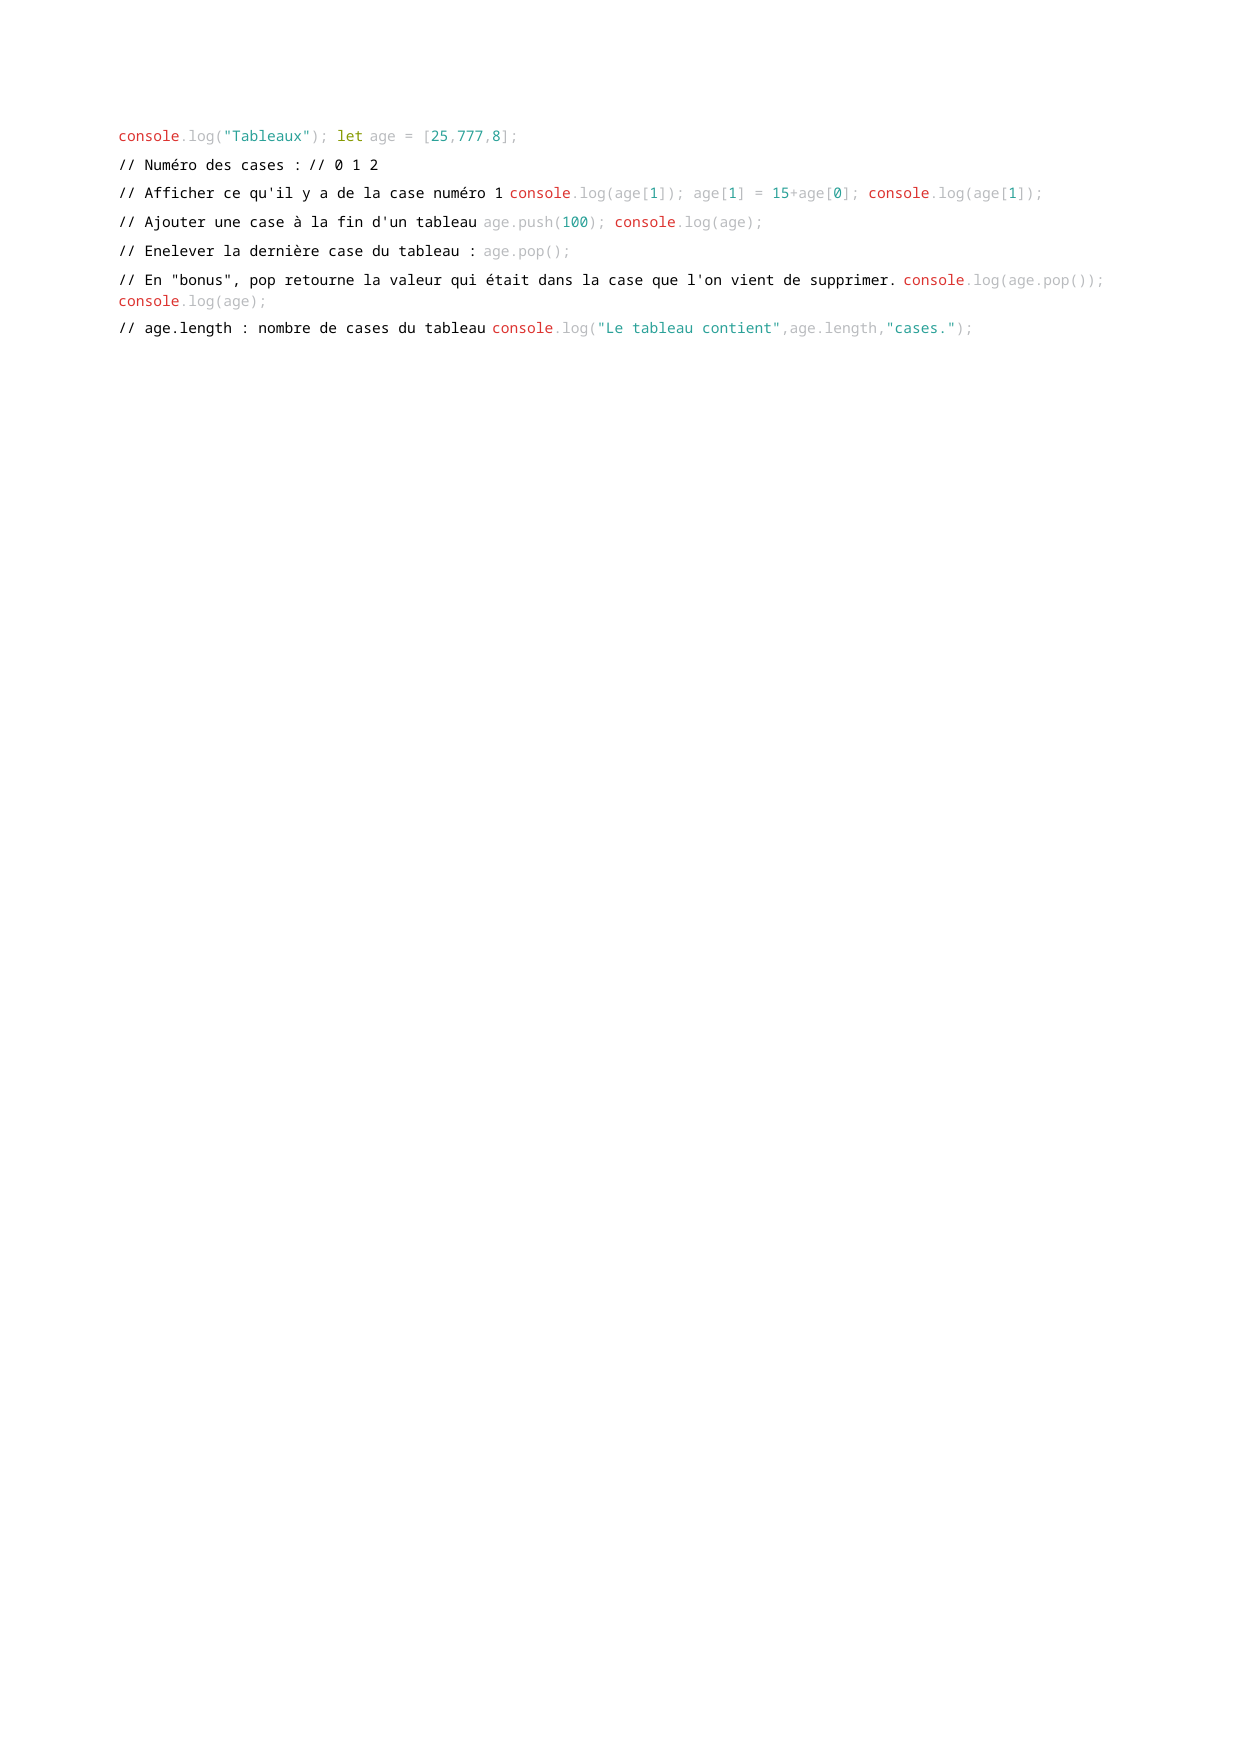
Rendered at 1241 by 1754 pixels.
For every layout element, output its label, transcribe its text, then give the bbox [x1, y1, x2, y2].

text // Enelever la dernière case du tableau : age.pop(); [118, 233, 1122, 262]
text // Afficher ce qu'il y a de la case numéro 1 console.log(age[1]); age[1] = 15+age[0]; console.log(age[1]); [118, 176, 1122, 204]
text // age.length : nombre de cases du tableau console.log("Le tableau contient",age.length,"cases."); [118, 311, 1122, 339]
text // Numéro des cases : // 0 1 2 [118, 147, 1122, 176]
text console.log("Tableaux"); let age = [25,777,8]; [118, 118, 1122, 147]
text // Ajouter une case à la fin d'un tableau age.push(100); console.log(age); [118, 204, 1122, 233]
text // En "bonus", pop retourne la valeur qui était dans la case que l'on vient de supprimer. console.log(age.pop()); console.log(age); [118, 262, 1122, 311]
